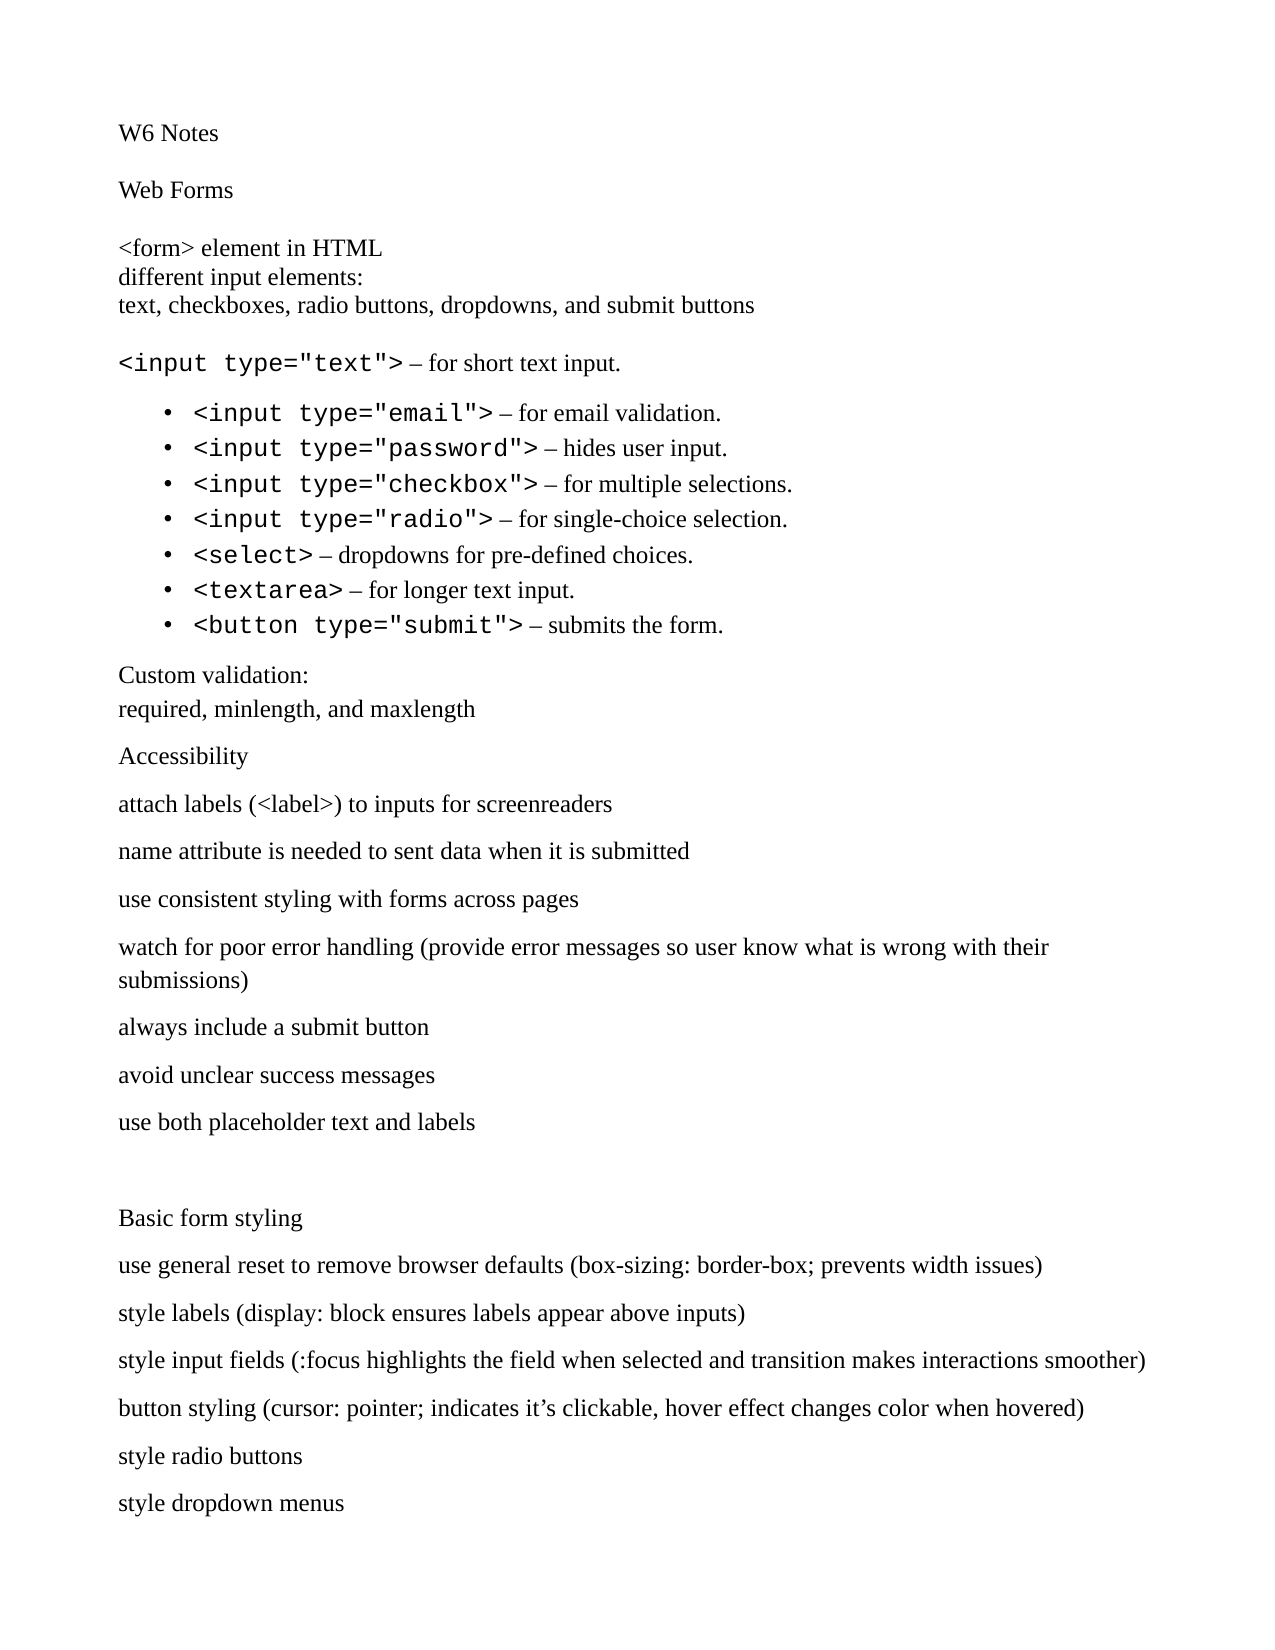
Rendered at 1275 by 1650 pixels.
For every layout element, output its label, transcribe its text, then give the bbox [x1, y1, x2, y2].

list <input type="radio"> – for single-choice selection. [164, 504, 1157, 535]
list <input type="password"> – hides user input. [164, 433, 1157, 464]
text use general reset to remove browser defaults (box-sizing: border-box; prevents width issues) [118, 1250, 1157, 1279]
text name attribute is needed to sent data when it is submitted [118, 836, 1157, 865]
text <form> element in HTML [118, 233, 1157, 262]
text Web Forms [118, 176, 1157, 204]
list <select> – dropdowns for pre-defined choices. [164, 540, 1157, 571]
text different input elements: [118, 262, 1157, 291]
text style labels (display: block ensures labels appear above inputs) [118, 1298, 1157, 1327]
text W6 Notes [118, 118, 1157, 147]
text attach labels (<label>) to inputs for screenreaders [118, 789, 1157, 818]
text Basic form styling [118, 1203, 1157, 1231]
text style dropdown menus [118, 1488, 1157, 1517]
list <textarea> – for longer text input. [164, 575, 1157, 606]
text button styling (cursor: pointer; indicates it’s clickable, hover effect changes color when hovered) [118, 1393, 1157, 1422]
list <input type="email"> – for email validation. [164, 398, 1157, 429]
text avoid unclear success messages [118, 1060, 1157, 1089]
list <button type="submit"> – submits the form. [164, 611, 1157, 641]
text <input type="text"> – for short text input. [118, 348, 1157, 379]
text Accessibility [118, 741, 1157, 770]
text style radio buttons [118, 1441, 1157, 1469]
text use consistent styling with forms across pages [118, 884, 1157, 913]
list <input type="checkbox"> – for multiple selections. [164, 469, 1157, 500]
text style input fields (:focus highlights the field when selected and transition makes interactions smoother) [118, 1346, 1157, 1374]
text use both placeholder text and labels [118, 1107, 1157, 1136]
text watch for poor error handling (provide error messages so user know what is wrong with their submissions) [118, 932, 1157, 993]
text always include a submit button [118, 1012, 1157, 1041]
text text, checkboxes, radio buttons, dropdowns, and submit buttons [118, 291, 1157, 319]
text Custom validation: required, minlength, and maxlength [118, 661, 1157, 722]
